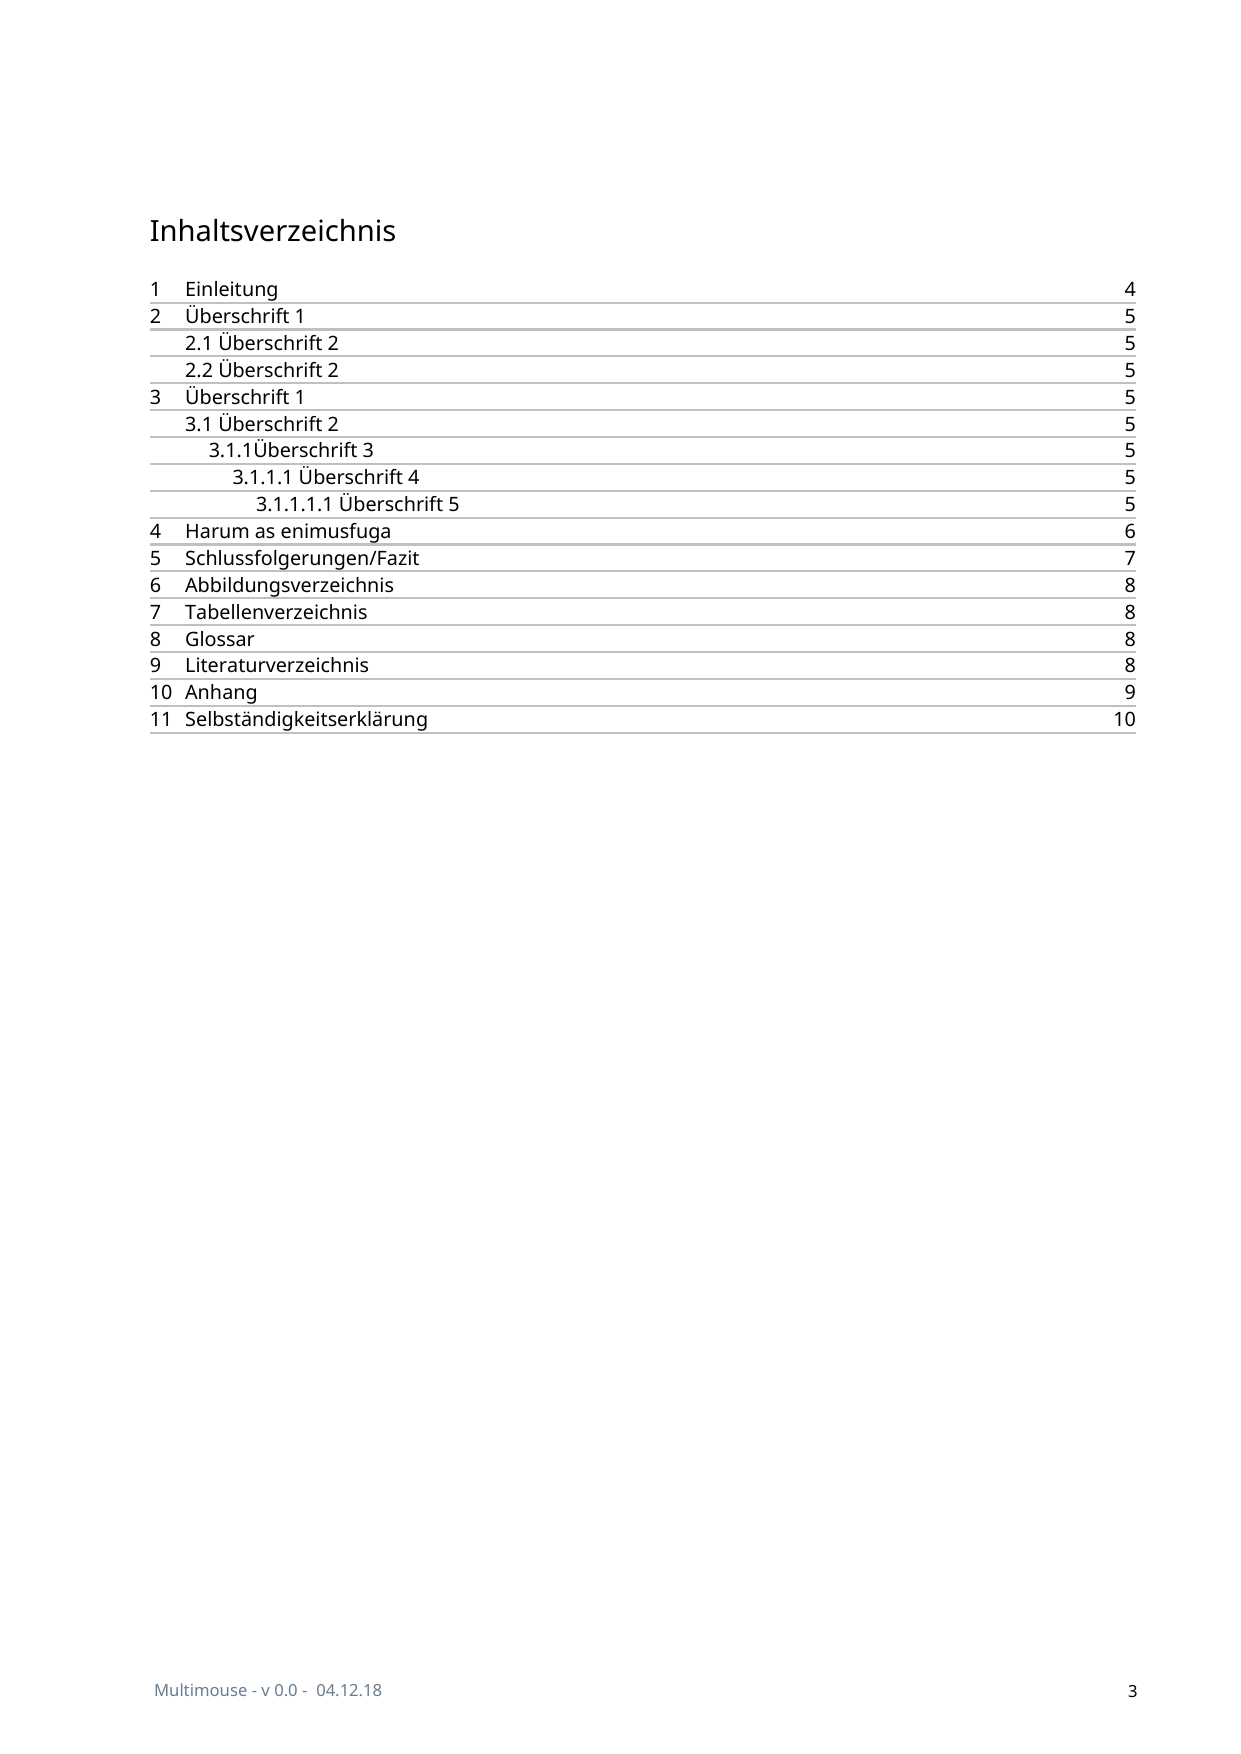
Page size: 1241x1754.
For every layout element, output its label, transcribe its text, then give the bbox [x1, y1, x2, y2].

text 10 Anhang 9 [149, 680, 1136, 707]
text 6 Abbildungsverzeichnis 8 [149, 572, 1136, 599]
text 5 Schlussfolgerungen/Fazit 7 [149, 546, 1136, 572]
text 3.1.1.1.1 Überschrift 5 5 [149, 492, 1136, 519]
text 3.1.1.1 Überschrift 4 5 [149, 465, 1136, 492]
text 2 Überschrift 1 5 [149, 304, 1136, 331]
text 3.1.1Überschrift 3 5 [149, 438, 1136, 465]
text 2.2 Überschrift 2 5 [149, 357, 1136, 384]
text 9 Literaturverzeichnis 8 [149, 653, 1136, 680]
text 7 Tabellenverzeichnis 8 [149, 599, 1136, 626]
text 3 Überschrift 1 5 [149, 384, 1136, 411]
text 4 Harum as enimusfuga 6 [149, 519, 1136, 546]
text 8 Glossar 8 [149, 626, 1136, 653]
text 11 Selbständigkeitserklärung 10 [149, 707, 1136, 734]
text Inhaltsverzeichnis [149, 210, 1136, 250]
text 3.1 Überschrift 2 5 [149, 411, 1136, 438]
text 1 Einleitung 4 [149, 277, 1136, 304]
text 2.1 Überschrift 2 5 [149, 331, 1136, 357]
